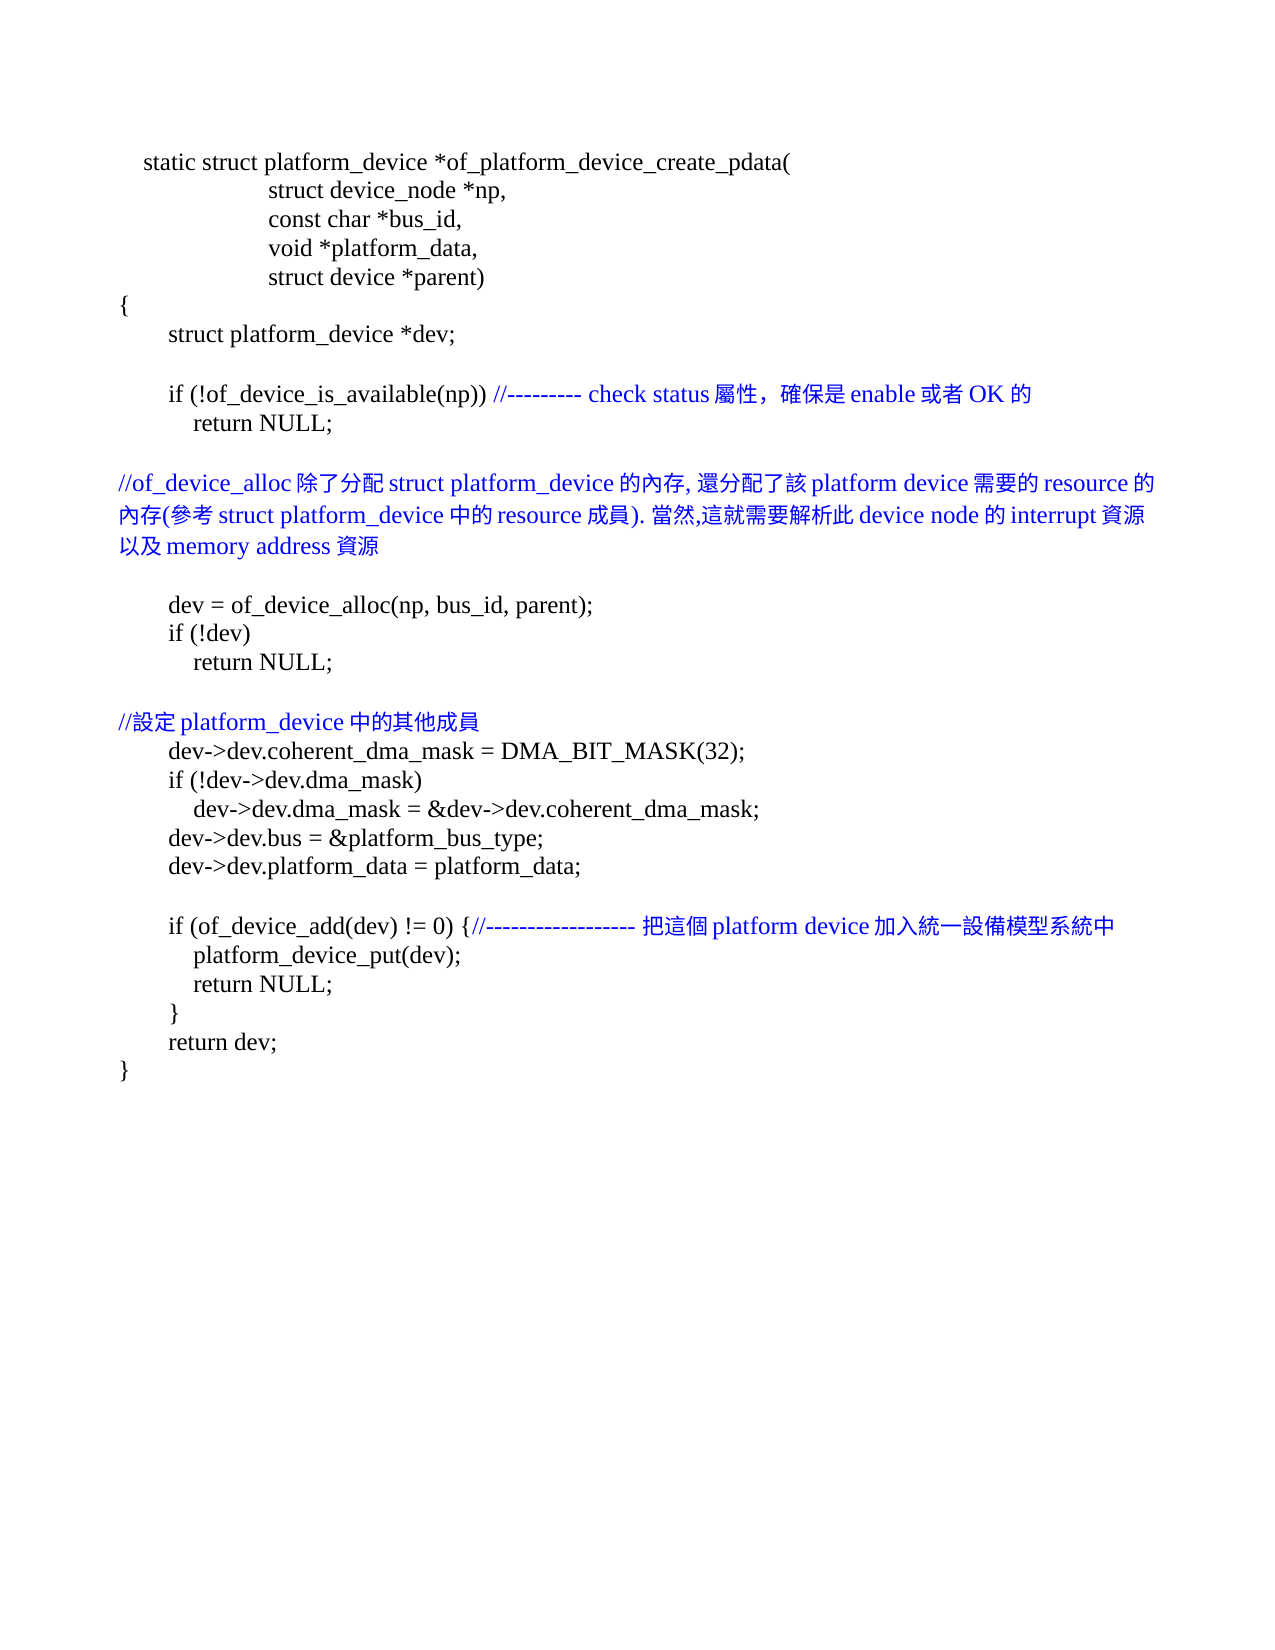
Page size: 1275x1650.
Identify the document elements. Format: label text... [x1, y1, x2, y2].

text } [118, 998, 1157, 1027]
text dev->dev.bus = &platform_bus_type; [118, 823, 1157, 851]
text return NULL; [118, 408, 1157, 437]
text if (!dev) [118, 618, 1157, 647]
text return dev; [118, 1027, 1157, 1056]
text dev->dev.coherent_dma_mask = DMA_BIT_MASK(32); [118, 736, 1157, 765]
text struct device_node *np, [118, 176, 1157, 204]
text void *platform_data, [118, 233, 1157, 262]
text return NULL; [118, 647, 1157, 676]
text struct platform_device *dev; [118, 319, 1157, 348]
text dev = of_device_alloc(np, bus_id, parent); [118, 590, 1157, 618]
text } [118, 1056, 1157, 1084]
text struct device *parent) [118, 262, 1157, 291]
text dev->dev.platform_data = platform_data; [118, 851, 1157, 880]
text static struct platform_device *of_platform_device_create_pdata( [118, 147, 1157, 176]
text dev->dev.dma_mask = &dev->dev.coherent_dma_mask; [118, 794, 1157, 823]
text return NULL; [118, 969, 1157, 998]
text //設定platform_device中的其他成員 [118, 705, 1157, 736]
text if (!of_device_is_available(np)) //--------- check status屬性，確保是enable或者OK的 [118, 377, 1157, 408]
text const char *bus_id, [118, 204, 1157, 233]
text { [118, 291, 1157, 319]
text platform_device_put(dev); [118, 941, 1157, 969]
text if (of_device_add(dev) != 0) {//------------------ 把這個platform device加入統一設備模型系統中 [118, 909, 1157, 941]
text if (!dev->dev.dma_mask) [118, 765, 1157, 794]
text //of_device_alloc除了分配struct platform_device的內存, 還分配了該platform device需要的resource的內存(參考struct platform_device中的resource成員). 當然,這就需要解析此device node的interrupt資源以及memory address資源 [118, 466, 1157, 561]
